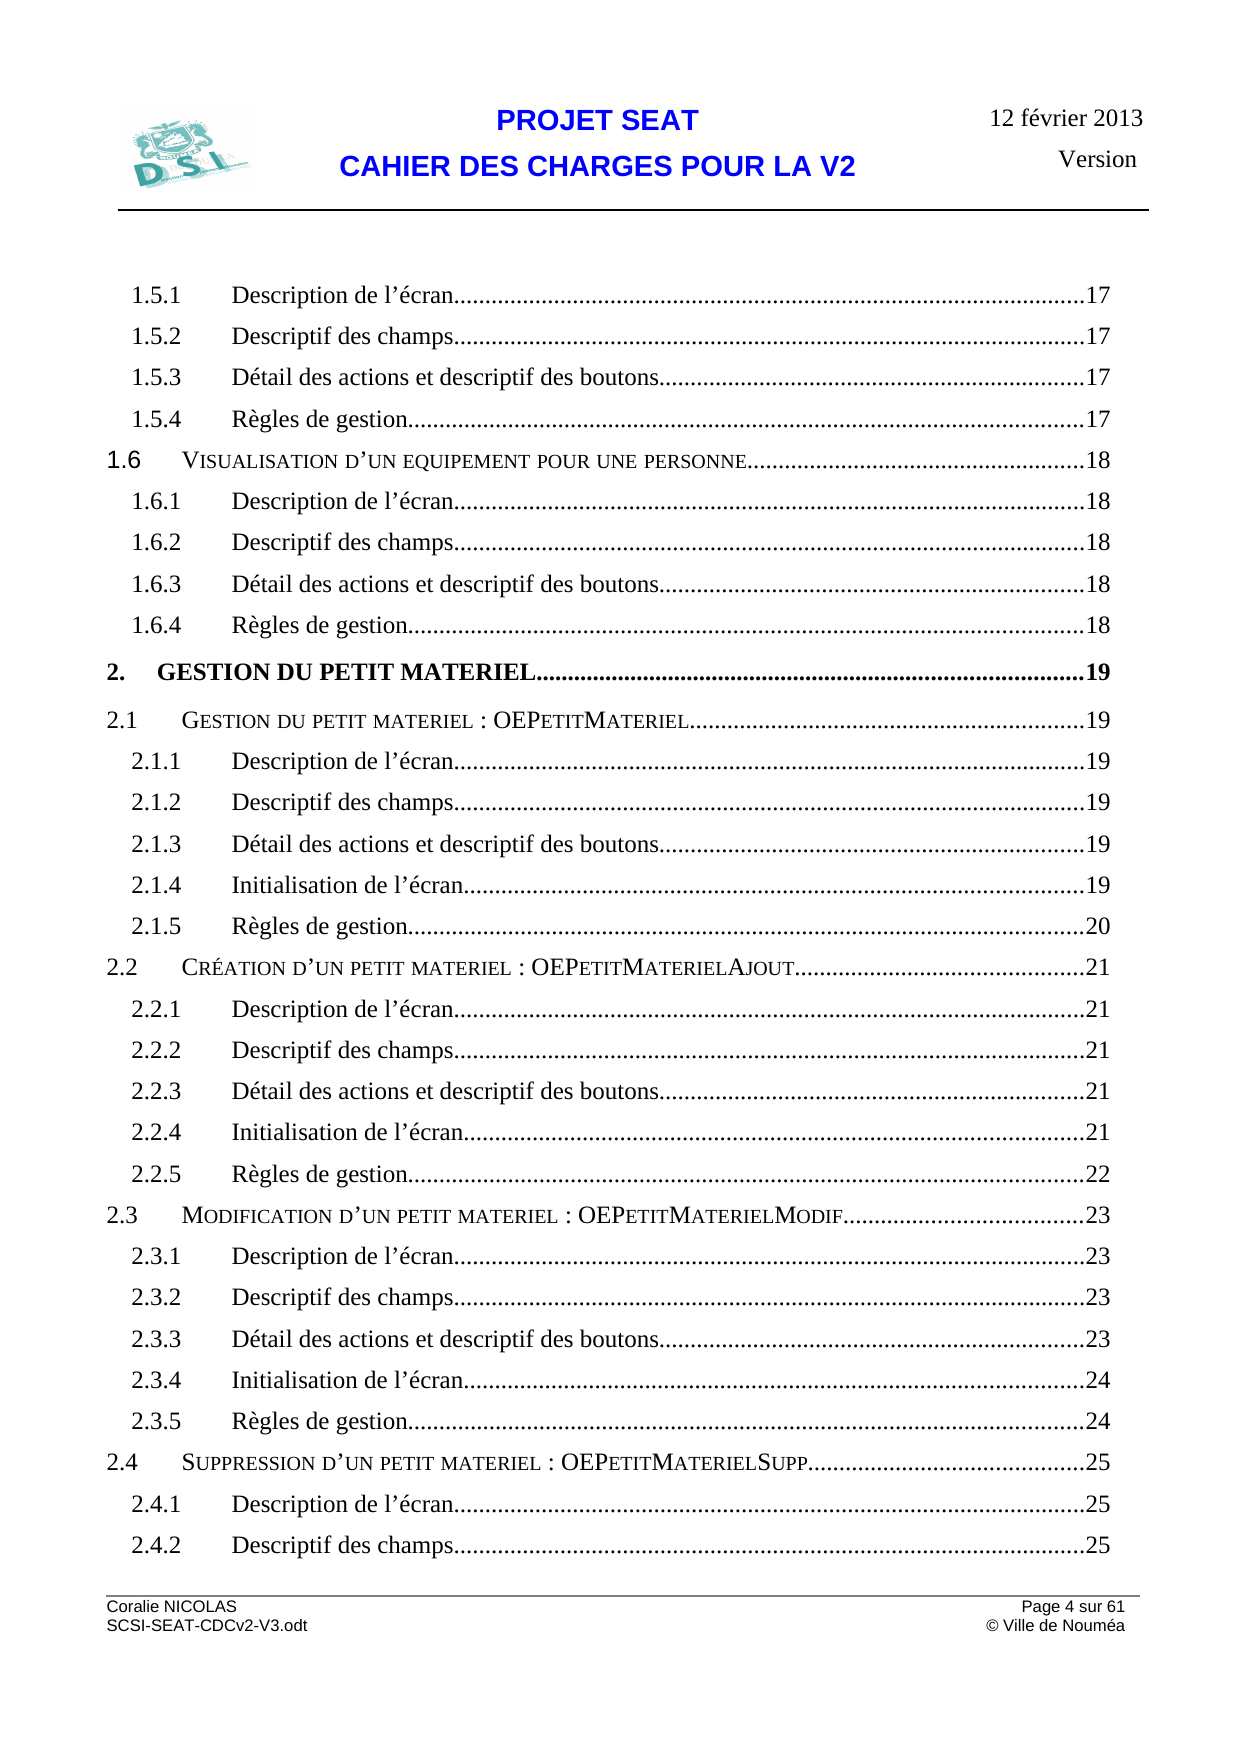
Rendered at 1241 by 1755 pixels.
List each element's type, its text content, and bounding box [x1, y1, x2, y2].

text 2.1.4 Initialisation de l’écran 19 [131, 870, 1140, 899]
text 1.6.3 Détail des actions et descriptif des boutons 18 [131, 569, 1140, 597]
text 2.3.1 Description de l’écran 23 [131, 1241, 1140, 1270]
text 2.3.2 Descriptif des champs 23 [131, 1282, 1140, 1311]
text 1.5.1 Description de l’écran 17 [131, 280, 1140, 309]
text 1.5.3 Détail des actions et descriptif des boutons 17 [131, 362, 1140, 391]
text 1.6.2 Descriptif des champs 18 [131, 527, 1140, 556]
text 1.5.4 Règles de gestion 17 [131, 404, 1140, 432]
text 2.4 Suppression d’un petit materiel : OEPetitMaterielSupp 25 [106, 1447, 1140, 1476]
text 2.1.1 Description de l’écran 19 [131, 746, 1140, 775]
text 2.2.4 Initialisation de l’écran 21 [131, 1117, 1140, 1146]
text 2.1.2 Descriptif des champs 19 [131, 787, 1140, 816]
text 2.3.3 Détail des actions et descriptif des boutons 23 [131, 1324, 1140, 1352]
text 2.2.5 Règles de gestion 22 [131, 1159, 1140, 1187]
text 2.3.5 Règles de gestion 24 [131, 1406, 1140, 1435]
text 2.1 Gestion du petit materiel : OEPetitMateriel 19 [106, 705, 1140, 734]
text 2.4.1 Description de l’écran 25 [131, 1489, 1140, 1517]
text 2.2 Création d’un petit materiel : OEPetitMaterielAjout 21 [106, 952, 1140, 981]
text 1.5.2 Descriptif des champs 17 [131, 321, 1140, 350]
text 2.3.4 Initialisation de l’écran 24 [131, 1365, 1140, 1394]
text 2.1.5 Règles de gestion 20 [131, 911, 1140, 940]
text 2.2.2 Descriptif des champs 21 [131, 1035, 1140, 1064]
text 2.4.2 Descriptif des champs 25 [131, 1530, 1140, 1559]
text 2.1.3 Détail des actions et descriptif des boutons 19 [131, 829, 1140, 857]
text 2. gESTION Du petit materiel 19 [106, 657, 1140, 686]
text 1.6.1 Description de l’écran 18 [131, 486, 1140, 515]
text 1.6.4 Règles de gestion 18 [131, 610, 1140, 639]
text 2.3 Modification d’un petit materiel : OEPetitMaterielModif 23 [106, 1200, 1140, 1229]
text 2.2.3 Détail des actions et descriptif des boutons 21 [131, 1076, 1140, 1105]
text 2.2.1 Description de l’écran 21 [131, 994, 1140, 1022]
text 1.6 Visualisation d’un equipement pour une personne 18 [106, 445, 1140, 474]
